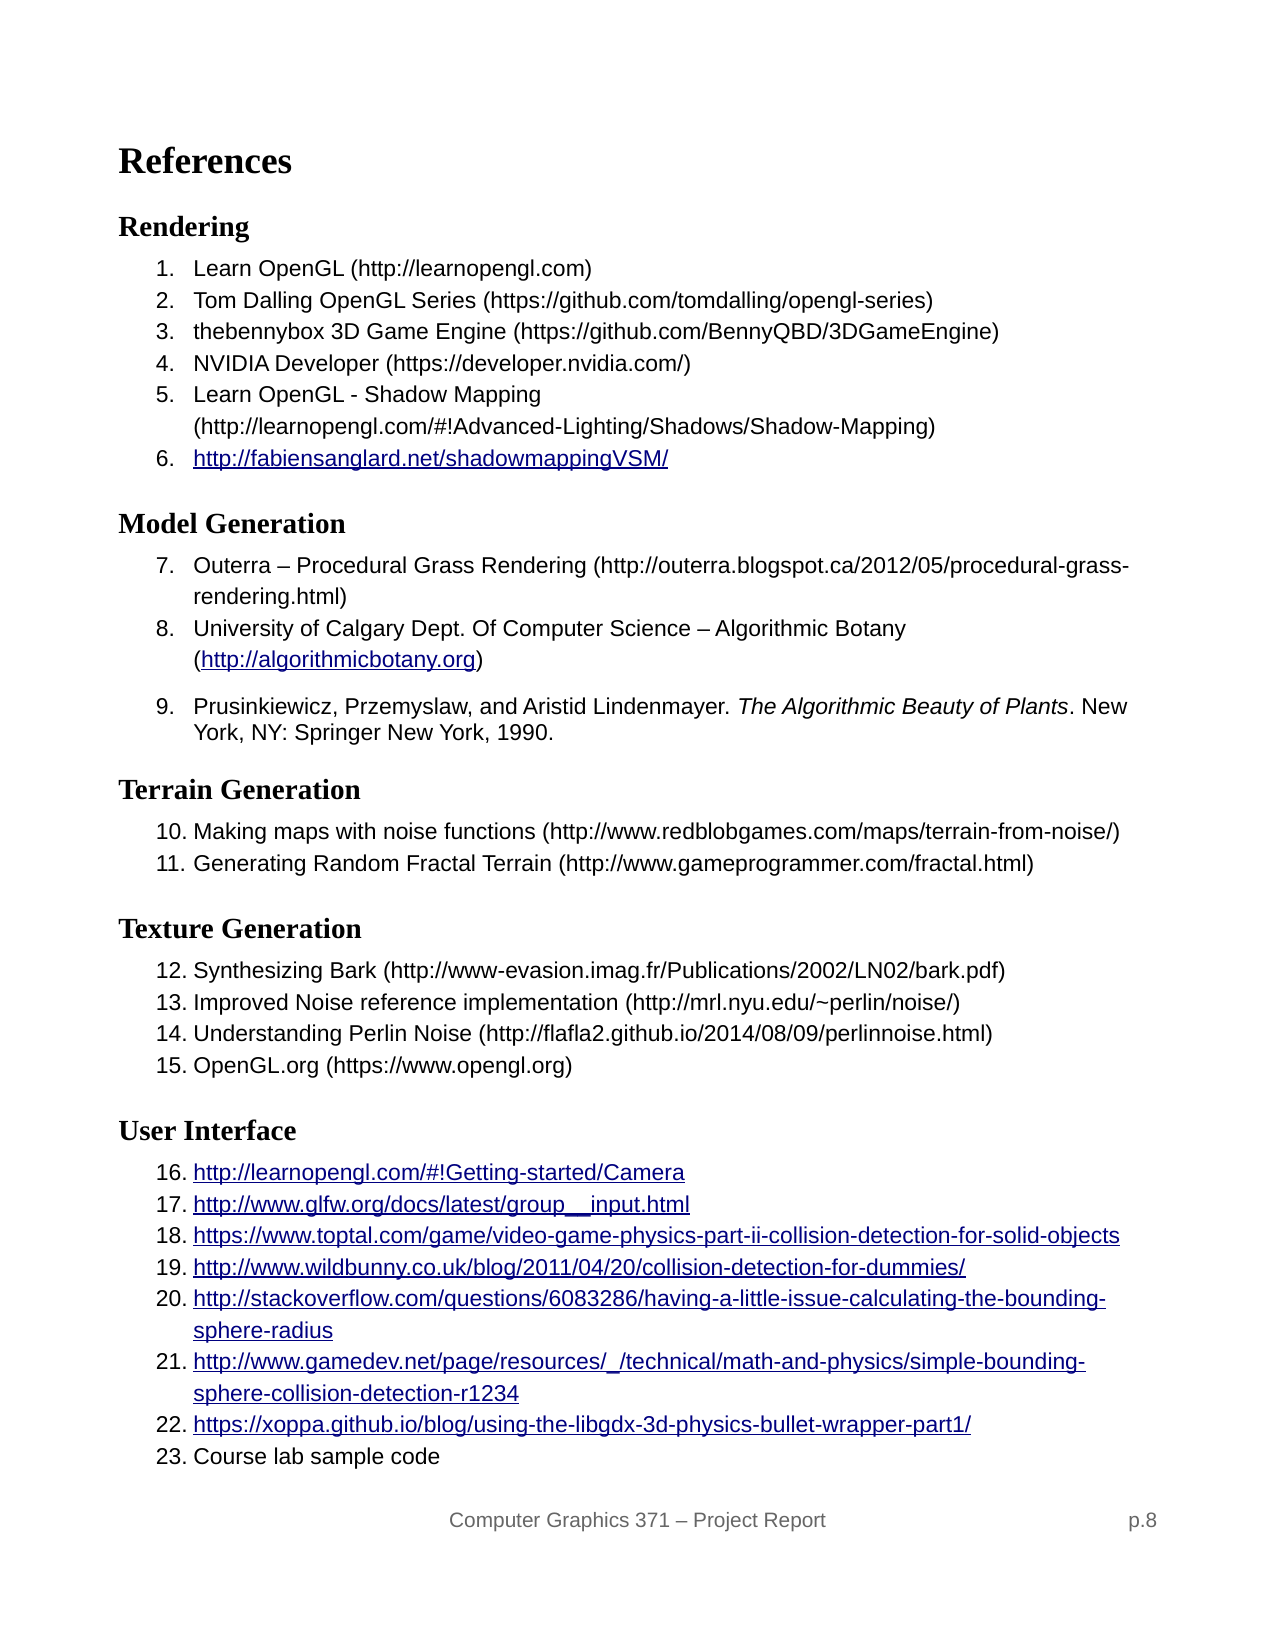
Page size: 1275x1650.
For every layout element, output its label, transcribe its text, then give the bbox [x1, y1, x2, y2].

list https://www.toptal.com/game/video-game-physics-part-ii-collision-detection-for-solid-objects [156, 1222, 1157, 1248]
list Making maps with noise functions (http://www.redblobgames.com/maps/terrain-from-noise/) [156, 818, 1157, 845]
list NVIDIA Developer (https://developer.nvidia.com/) [156, 350, 1157, 376]
list Outerra – Procedural Grass Rendering (http://outerra.blogspot.ca/2012/05/procedural-grass-rendering.html) [156, 552, 1157, 610]
subtitle Rendering [118, 209, 1157, 243]
list Learn OpenGL (http://learnopengl.com) [156, 255, 1157, 282]
subtitle Model Generation [118, 506, 1157, 539]
list Tom Dalling OpenGL Series (https://github.com/tomdalling/opengl-series) [156, 287, 1157, 313]
list Improved Noise reference implementation (http://mrl.nyu.edu/~perlin/noise/) [156, 989, 1157, 1015]
subtitle Terrain Generation [118, 772, 1157, 806]
subtitle References [118, 139, 1157, 182]
list http://www.wildbunny.co.uk/blog/2011/04/20/collision-detection-for-dummies/ [156, 1254, 1157, 1280]
list University of Calgary Dept. Of Computer Science – Algorithmic Botany (http://algorithmicbotany.org) [156, 615, 1157, 673]
list https://xoppa.github.io/blog/using-the-libgdx-3d-physics-bullet-wrapper-part1/ [156, 1411, 1157, 1438]
subtitle User Interface [118, 1113, 1157, 1146]
list http://learnopengl.com/#!Getting-started/Camera [156, 1159, 1157, 1185]
subtitle Texture Generation [118, 911, 1157, 944]
list Course lab sample code [156, 1443, 1157, 1469]
list http://fabiensanglard.net/shadowmappingVSM/ [156, 444, 1157, 471]
list Learn OpenGL - Shadow Mapping (http://learnopengl.com/#!Advanced-Lighting/Shadows/Shadow-Mapping) [156, 381, 1157, 439]
list http://stackoverflow.com/questions/6083286/having-a-little-issue-calculating-the-bounding-sphere-radius [156, 1285, 1157, 1343]
list thebennybox 3D Game Engine (https://github.com/BennyQBD/3DGameEngine) [156, 318, 1157, 345]
list Synthesizing Bark (http://www-evasion.imag.fr/Publications/2002/LN02/bark.pdf) [156, 957, 1157, 983]
list http://www.glfw.org/docs/latest/group__input.html [156, 1191, 1157, 1217]
list Generating Random Fractal Terrain (http://www.gameprogrammer.com/fractal.html) [156, 850, 1157, 876]
list Prusinkiewicz, Przemyslaw, and Aristid Lindenmayer. The Algorithmic Beauty of Plants. New York, NY: Springer New York, 1990. [156, 693, 1157, 746]
list Understanding Perlin Noise (http://flafla2.github.io/2014/08/09/perlinnoise.html) [156, 1020, 1157, 1047]
list OpenGL.org (https://www.opengl.org) [156, 1052, 1157, 1078]
list http://www.gamedev.net/page/resources/_/technical/math-and-physics/simple-bounding-sphere-collision-detection-r1234 [156, 1348, 1157, 1406]
